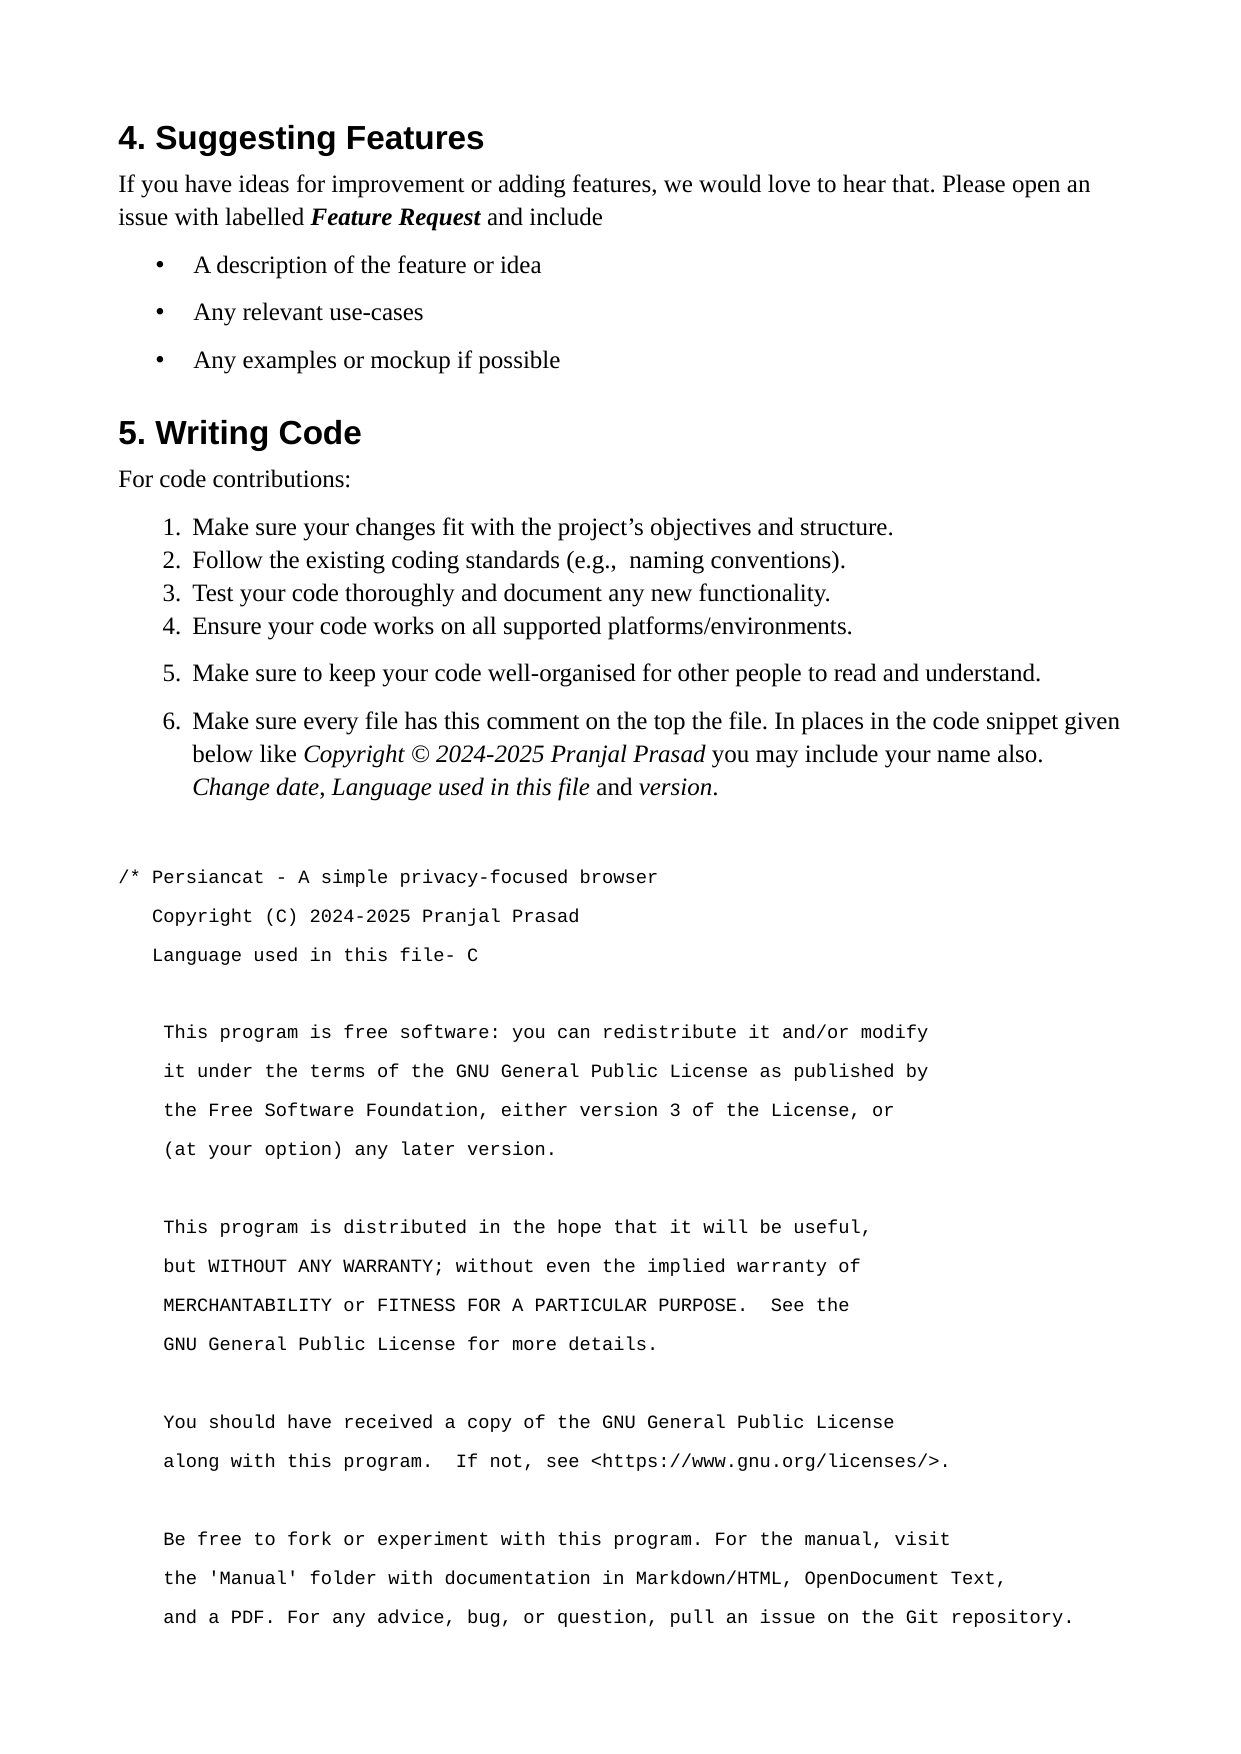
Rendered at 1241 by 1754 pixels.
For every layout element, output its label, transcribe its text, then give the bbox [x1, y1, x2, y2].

list Make sure to keep your code well-organised for other people to read and understand. [162, 658, 1122, 687]
text You should have received a copy of the GNU General Public License [118, 1413, 1122, 1434]
list Follow the existing coding standards (e.g., naming conventions). [162, 545, 1122, 574]
text and a PDF. For any advice, bug, or question, pull an issue on the Git repository. [118, 1608, 1122, 1629]
text GNU General Public License for more details. [118, 1335, 1122, 1356]
list Test your code thoroughly and document any new functionality. [162, 578, 1122, 607]
list Any examples or mockup if possible [156, 345, 1122, 374]
text If you have ideas for improvement or adding features, we would love to hear that. Please open an issue with labelled Feature Request and include [118, 169, 1122, 231]
text (at your option) any later version. [118, 1140, 1122, 1161]
text For code contributions: [118, 464, 1122, 493]
text the 'Manual' folder with documentation in Markdown/HTML, OpenDocument Text, [118, 1569, 1122, 1590]
text the Free Software Foundation, either version 3 of the License, or [118, 1101, 1122, 1122]
subtitle 4. Suggesting Features [118, 118, 1122, 157]
list Make sure every file has this comment on the top the file. In places in the code snippet given below like Copyright © 2024-2025 Pranjal Prasad you may include your name also. Change date, Language used in this file and version. [162, 706, 1122, 801]
text but WITHOUT ANY WARRANTY; without even the implied warranty of [118, 1257, 1122, 1278]
list Any relevant use-cases [156, 297, 1122, 326]
list A description of the feature or idea [156, 250, 1122, 278]
subtitle 5. Writing Code [118, 413, 1122, 452]
text This program is free software: you can redistribute it and/or modify [118, 1023, 1122, 1044]
text along with this program. If not, see <https://www.gnu.org/licenses/>. [118, 1452, 1122, 1473]
text /* Persiancat - A simple privacy-focused browser [118, 867, 1122, 889]
text it under the terms of the GNU General Public License as published by [118, 1062, 1122, 1083]
text Be free to fork or experiment with this program. For the manual, visit [118, 1530, 1122, 1551]
text Language used in this file- C [118, 945, 1122, 967]
list Make sure your changes fit with the project’s objectives and structure. [162, 512, 1122, 541]
text MERCHANTABILITY or FITNESS FOR A PARTICULAR PURPOSE. See the [118, 1296, 1122, 1317]
list Ensure your code works on all supported platforms/environments. [162, 611, 1122, 640]
text This program is distributed in the hope that it will be useful, [118, 1218, 1122, 1239]
text Copyright (C) 2024-2025 Pranjal Prasad [118, 906, 1122, 928]
